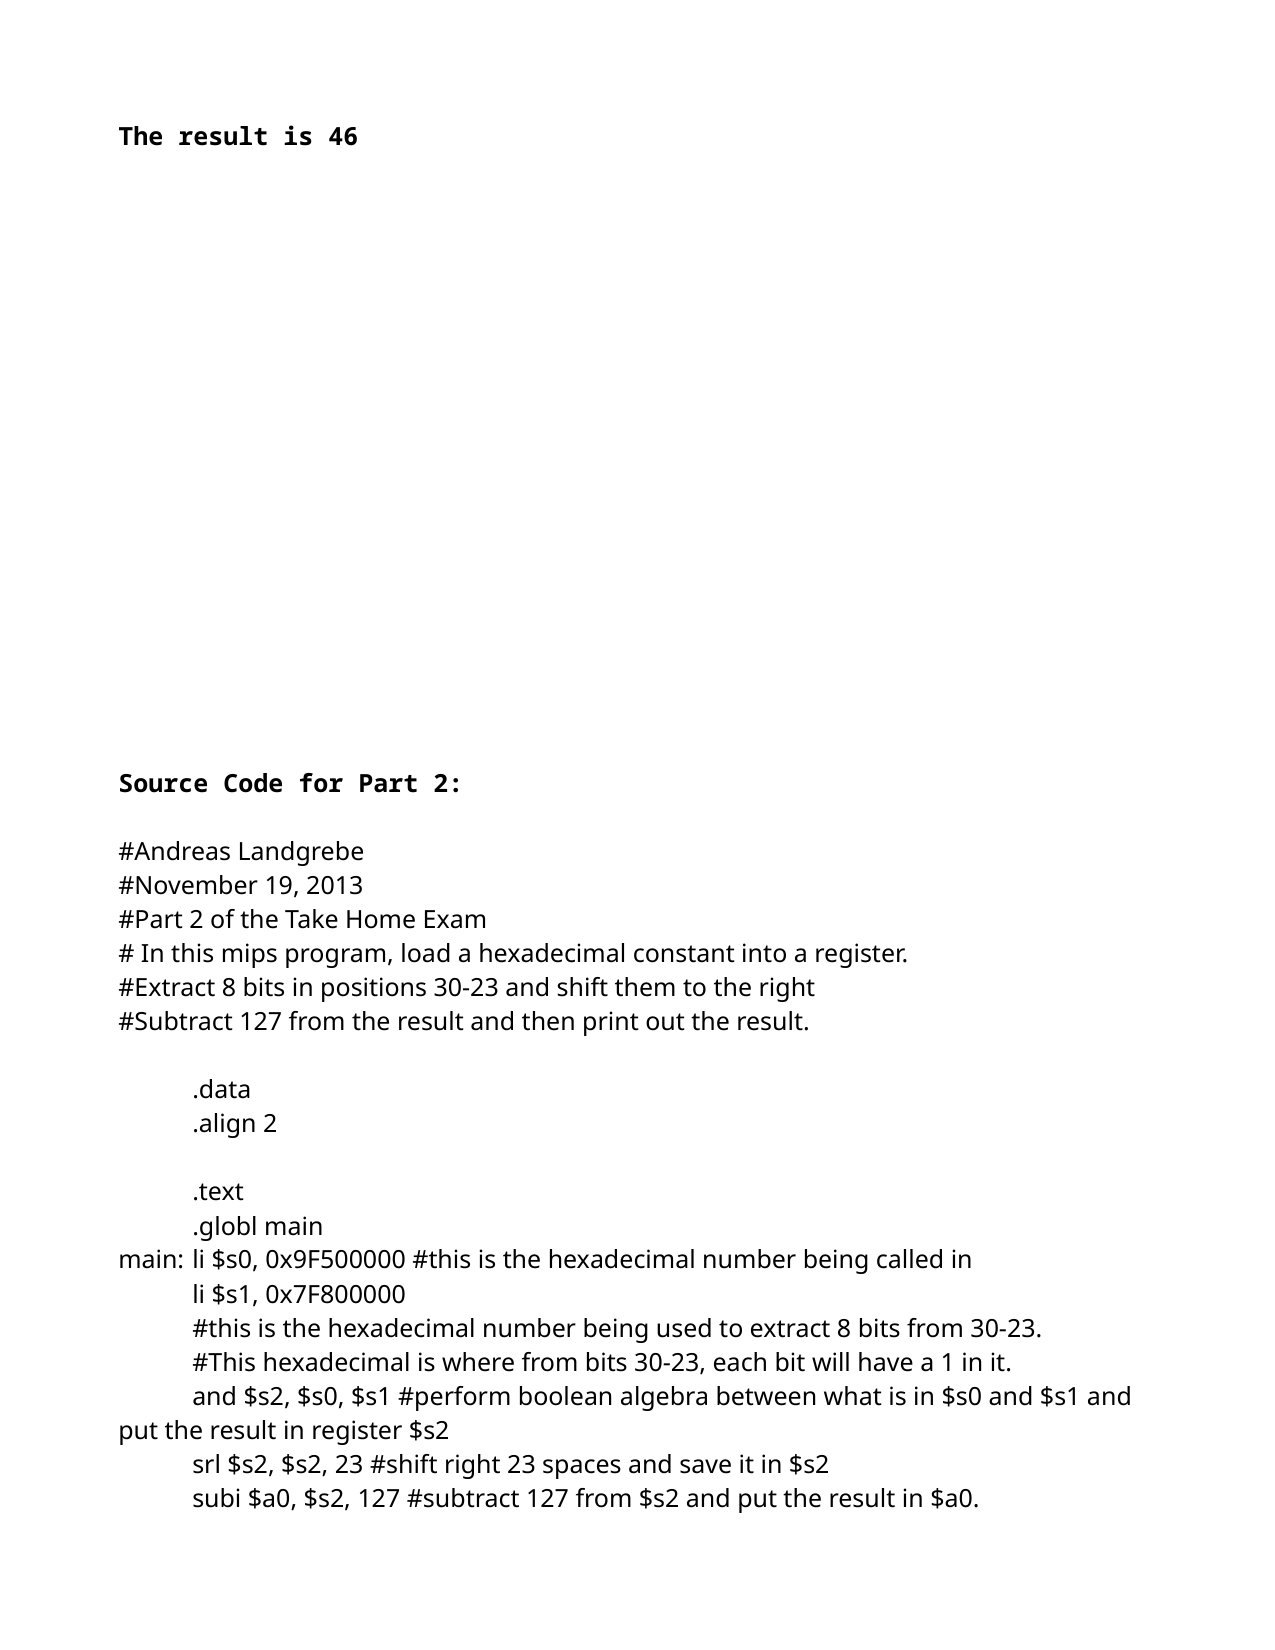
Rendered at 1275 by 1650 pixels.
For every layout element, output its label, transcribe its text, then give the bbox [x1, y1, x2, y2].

text #Extract 8 bits in positions 30-23 and shift them to the right [118, 970, 1157, 1004]
text #November 19, 2013 [118, 867, 1157, 902]
text main: li $s0, 0x9F500000 #this is the hexadecimal number being called in [118, 1242, 1157, 1276]
text .data [118, 1072, 1157, 1106]
text subi $a0, $s2, 127 #subtract 127 from $s2 and put the result in $a0. [118, 1481, 1157, 1515]
text #this is the hexadecimal number being used to extract 8 bits from 30-23. [118, 1310, 1157, 1344]
text #Andreas Landgrebe [118, 833, 1157, 867]
text srl $s2, $s2, 23 #shift right 23 spaces and save it in $s2 [118, 1447, 1157, 1481]
text li $s1, 0x7F800000 [118, 1276, 1157, 1310]
text # In this mips program, load a hexadecimal constant into a register. [118, 936, 1157, 970]
text .align 2 [118, 1106, 1157, 1140]
text .globl main [118, 1208, 1157, 1242]
text #Part 2 of the Take Home Exam [118, 902, 1157, 936]
text .text [118, 1174, 1157, 1208]
text and $s2, $s0, $s1 #perform boolean algebra between what is in $s0 and $s1 and put the result in register $s2 [118, 1378, 1157, 1447]
text Source Code for Part 2: [118, 765, 1157, 799]
text #This hexadecimal is where from bits 30-23, each bit will have a 1 in it. [118, 1344, 1157, 1378]
text #Subtract 127 from the result and then print out the result. [118, 1004, 1157, 1038]
text The result is 46 [118, 118, 1157, 152]
